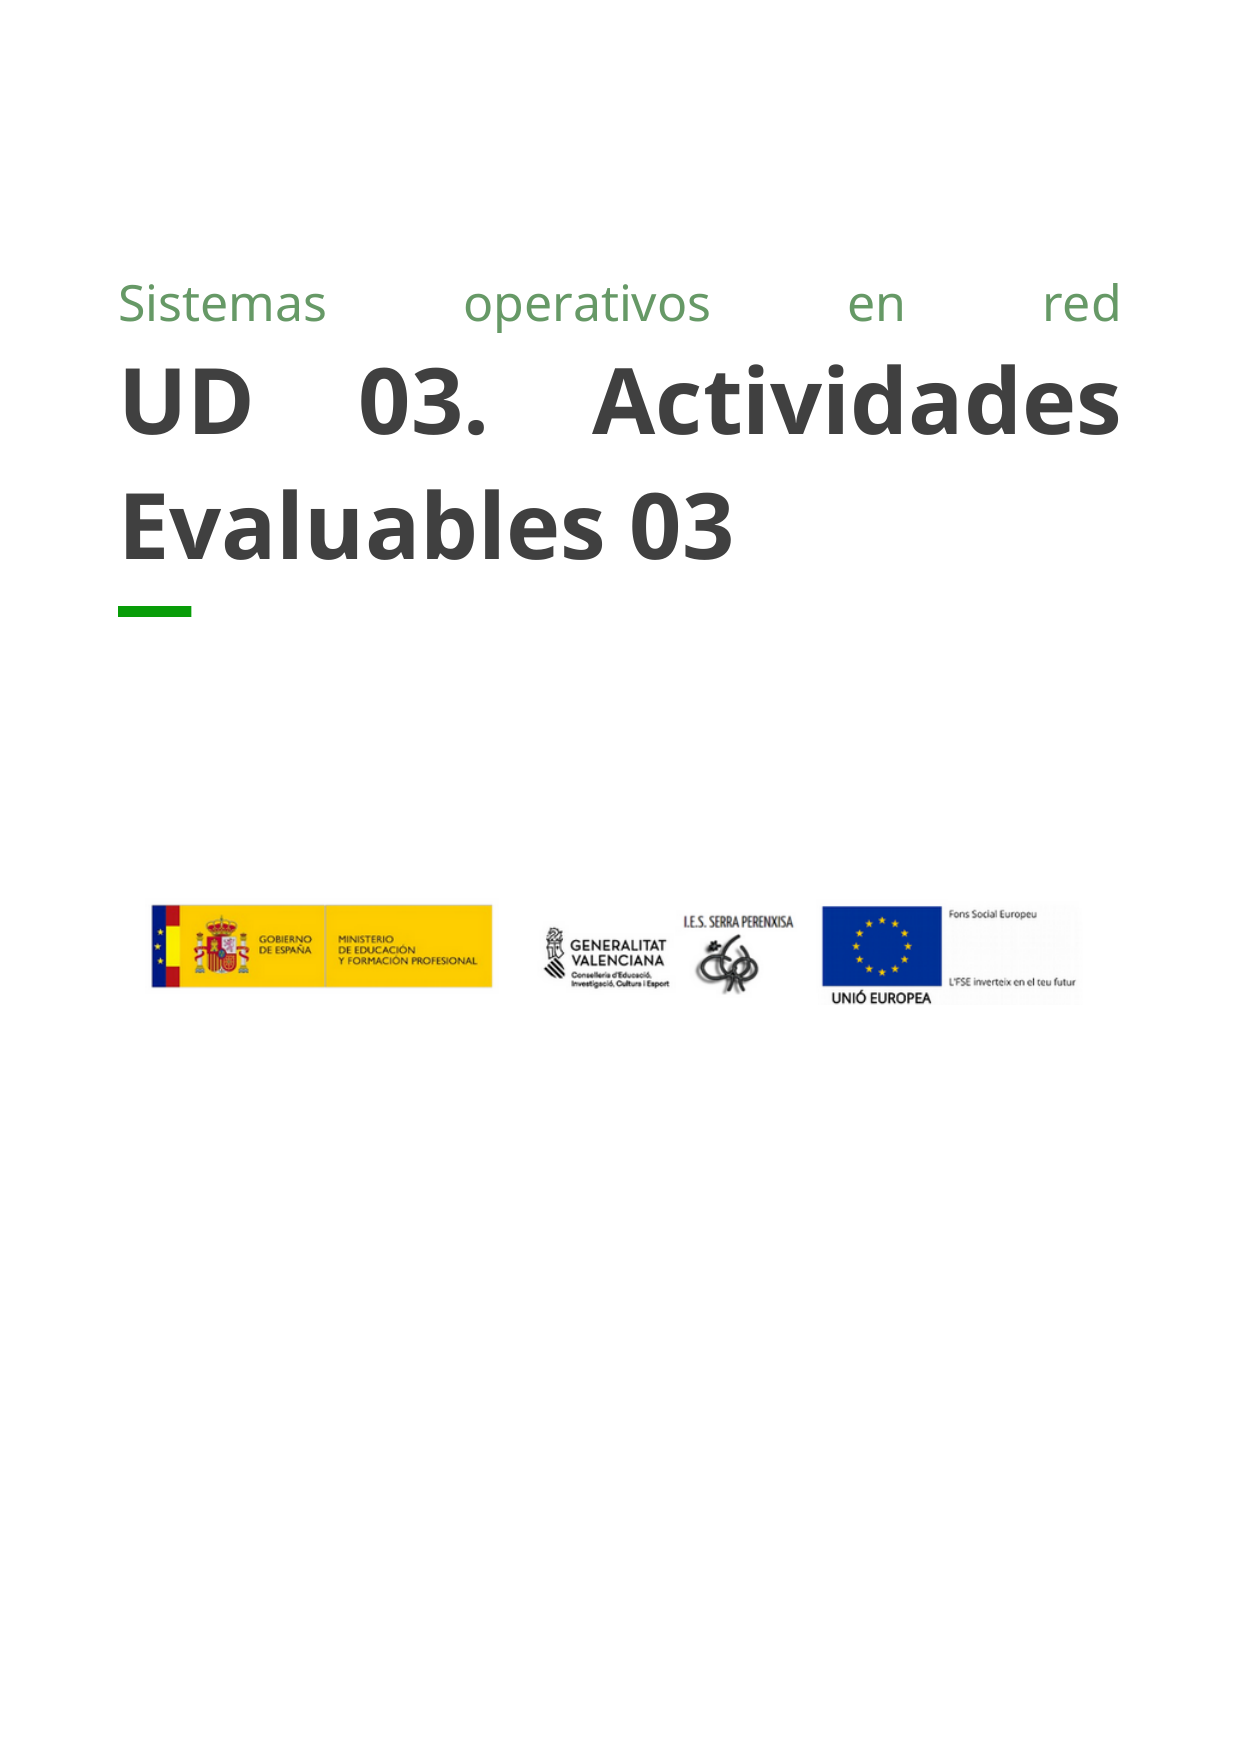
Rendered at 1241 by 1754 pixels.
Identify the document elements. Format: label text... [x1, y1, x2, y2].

picture [118, 885, 1123, 1005]
picture [118, 606, 192, 617]
title Sistemas operativos en red UD 03. Actividades Evaluables 03 [118, 268, 1122, 586]
